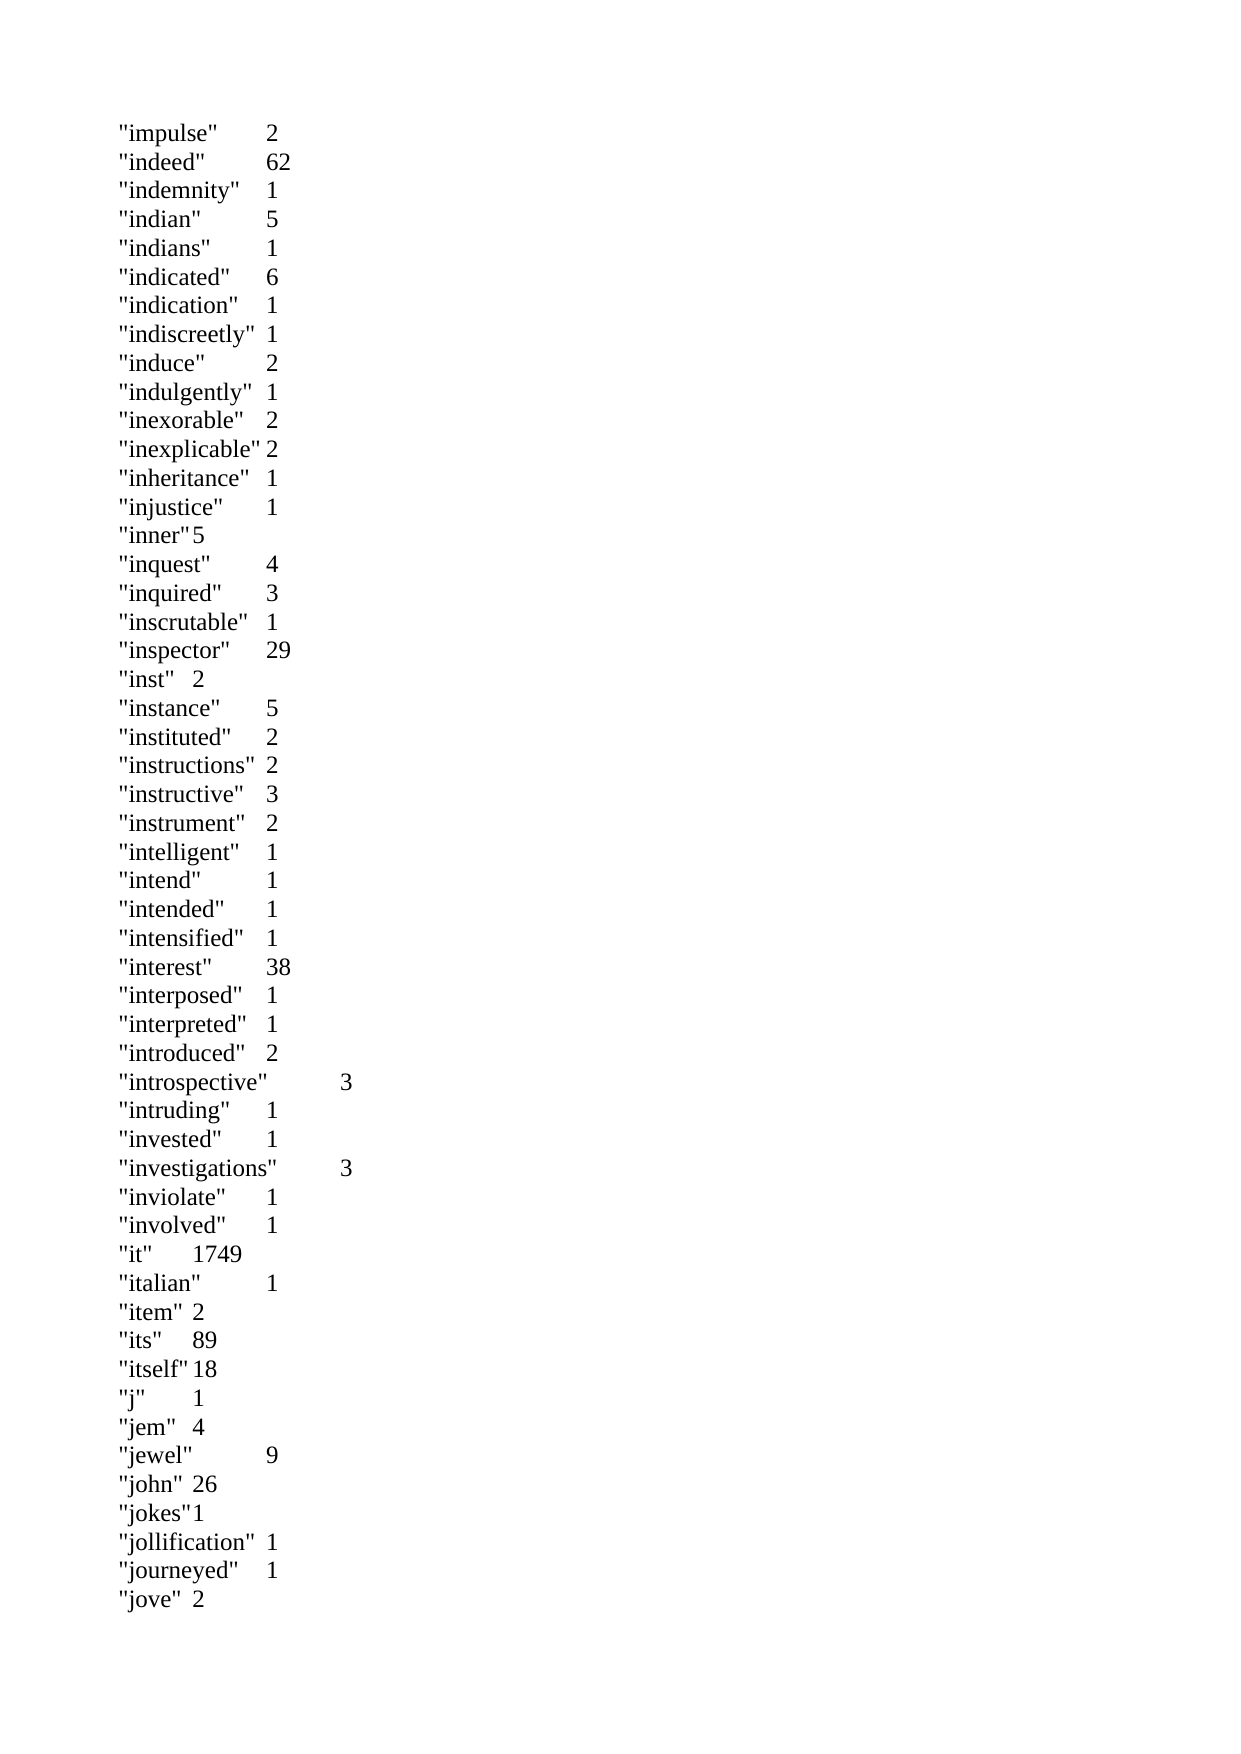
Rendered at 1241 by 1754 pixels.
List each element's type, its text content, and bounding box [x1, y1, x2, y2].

text "inner" 5 [118, 521, 1122, 549]
text "indian" 5 [118, 204, 1122, 233]
text "inviolate" 1 [118, 1182, 1122, 1211]
text "item" 2 [118, 1297, 1122, 1326]
text "instructions" 2 [118, 751, 1122, 779]
text "indication" 1 [118, 291, 1122, 319]
text "impulse" 2 [118, 118, 1122, 147]
text "indicated" 6 [118, 262, 1122, 291]
text "indians" 1 [118, 233, 1122, 262]
text "jokes" 1 [118, 1498, 1122, 1527]
text "inscrutable" 1 [118, 607, 1122, 636]
text "investigations" 3 [118, 1153, 1122, 1182]
text "it" 1749 [118, 1239, 1122, 1268]
text "interpreted" 1 [118, 1009, 1122, 1038]
text "inheritance" 1 [118, 463, 1122, 492]
text "interposed" 1 [118, 981, 1122, 1009]
text "journeyed" 1 [118, 1556, 1122, 1584]
text "indeed" 62 [118, 147, 1122, 176]
text "intelligent" 1 [118, 837, 1122, 866]
text "indiscreetly" 1 [118, 319, 1122, 348]
text "indulgently" 1 [118, 377, 1122, 406]
text "jove" 2 [118, 1584, 1122, 1613]
text "intended" 1 [118, 894, 1122, 923]
text "interest" 38 [118, 952, 1122, 981]
text "jewel" 9 [118, 1441, 1122, 1469]
text "inquired" 3 [118, 578, 1122, 607]
text "involved" 1 [118, 1211, 1122, 1239]
text "itself" 18 [118, 1354, 1122, 1383]
text "inquest" 4 [118, 549, 1122, 578]
text "introduced" 2 [118, 1038, 1122, 1067]
text "introspective" 3 [118, 1067, 1122, 1096]
text "instructive" 3 [118, 779, 1122, 808]
text "instrument" 2 [118, 808, 1122, 837]
text "inexorable" 2 [118, 406, 1122, 434]
text "jollification" 1 [118, 1527, 1122, 1556]
text "inexplicable" 2 [118, 434, 1122, 463]
text "j" 1 [118, 1383, 1122, 1412]
text "instance" 5 [118, 693, 1122, 722]
text "inst" 2 [118, 664, 1122, 693]
text "instituted" 2 [118, 722, 1122, 751]
text "induce" 2 [118, 348, 1122, 377]
text "injustice" 1 [118, 492, 1122, 521]
text "intend" 1 [118, 866, 1122, 894]
text "intruding" 1 [118, 1096, 1122, 1124]
text "italian" 1 [118, 1268, 1122, 1297]
text "intensified" 1 [118, 923, 1122, 952]
text "indemnity" 1 [118, 176, 1122, 204]
text "invested" 1 [118, 1124, 1122, 1153]
text "inspector" 29 [118, 636, 1122, 664]
text "jem" 4 [118, 1412, 1122, 1441]
text "john" 26 [118, 1469, 1122, 1498]
text "its" 89 [118, 1326, 1122, 1354]
